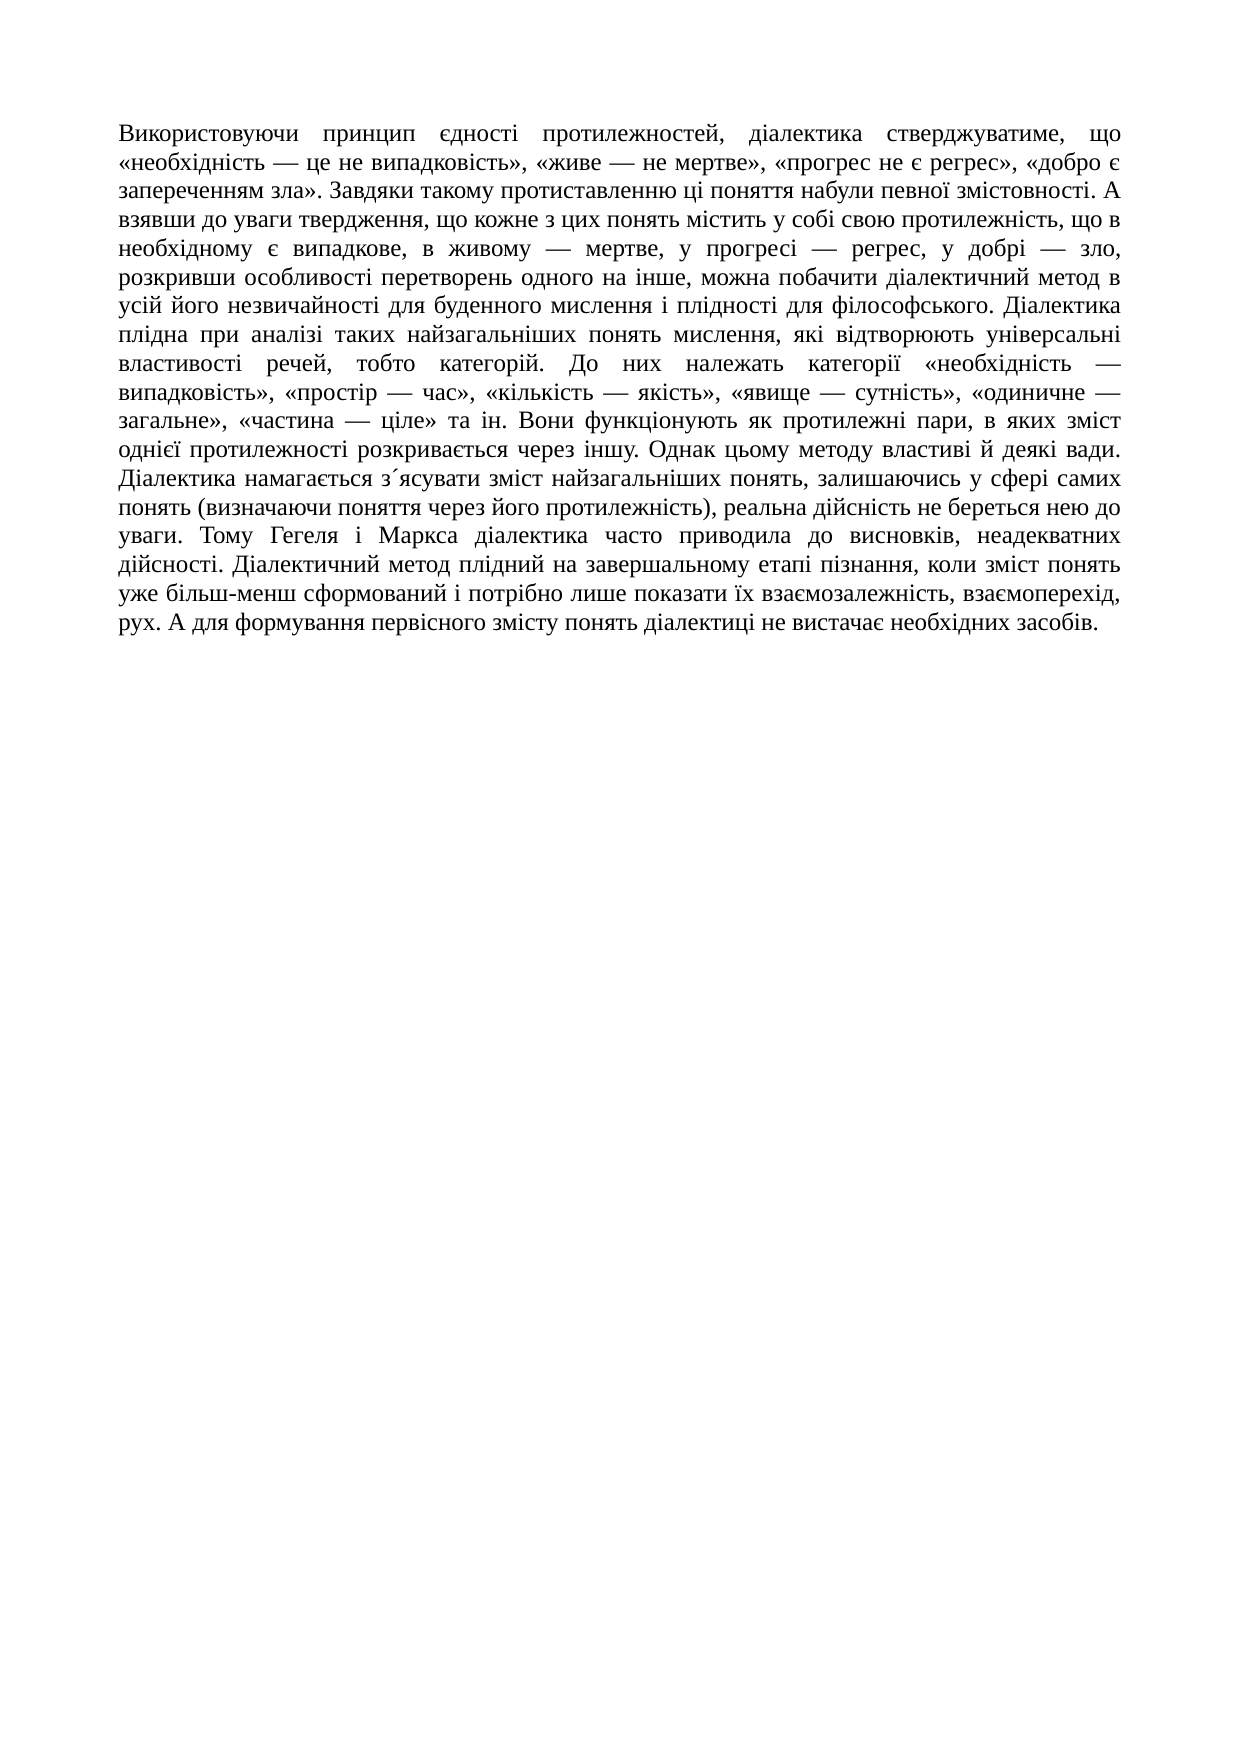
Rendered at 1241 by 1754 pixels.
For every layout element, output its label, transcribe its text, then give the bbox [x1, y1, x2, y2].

text Використовуючи принцип єдності протилежностей, діалектика стверджуватиме, що «необхідність — це не випадковість», «живе — не мертве», «прогрес не є регрес», «добро є запереченням зла». Завдяки такому протиставленню ці поняття набули певної змістовності. А взявши до уваги твердження, що кожне з цих понять містить у собі свою протилежність, що в необхідному є випадкове, в живому — мертве, у прогресі — регрес, у добрі — зло, розкривши особливості перетворень одного на інше, можна побачити діалектичний метод в усій його незвичайності для буденного мислення і плідності для філософського. Діалектика плідна при аналізі таких найзагальніших понять мислення, які відтворюють універсальні властивості речей, тобто категорій. До них належать категорії «необхідність — випадковість», «простір — час», «кількість — якість», «явище — сутність», «одиничне — загальне», «частина — ціле» та ін. Вони функціонують як протилежні пари, в яких зміст однієї протилежності розкривається через іншу. Однак цьому методу властиві й деякі вади. Діалектика намагається з´ясувати зміст найзагальніших понять, залишаючись у сфері самих понять (визначаючи поняття через його протилежність), реальна дійсність не береться нею до уваги. Тому Гегеля і Маркса діалектика часто приводила до висновків, неадекватних дійсності. Діалектичний метод плідний на завершальному етапі пізнання, коли зміст понять уже більш-менш сформований і потрібно лише показати їх взаємозалежність, взаємоперехід, рух. А для формування первісного змісту понять діалектиці не вистачає необхідних засобів. [118, 118, 1122, 636]
